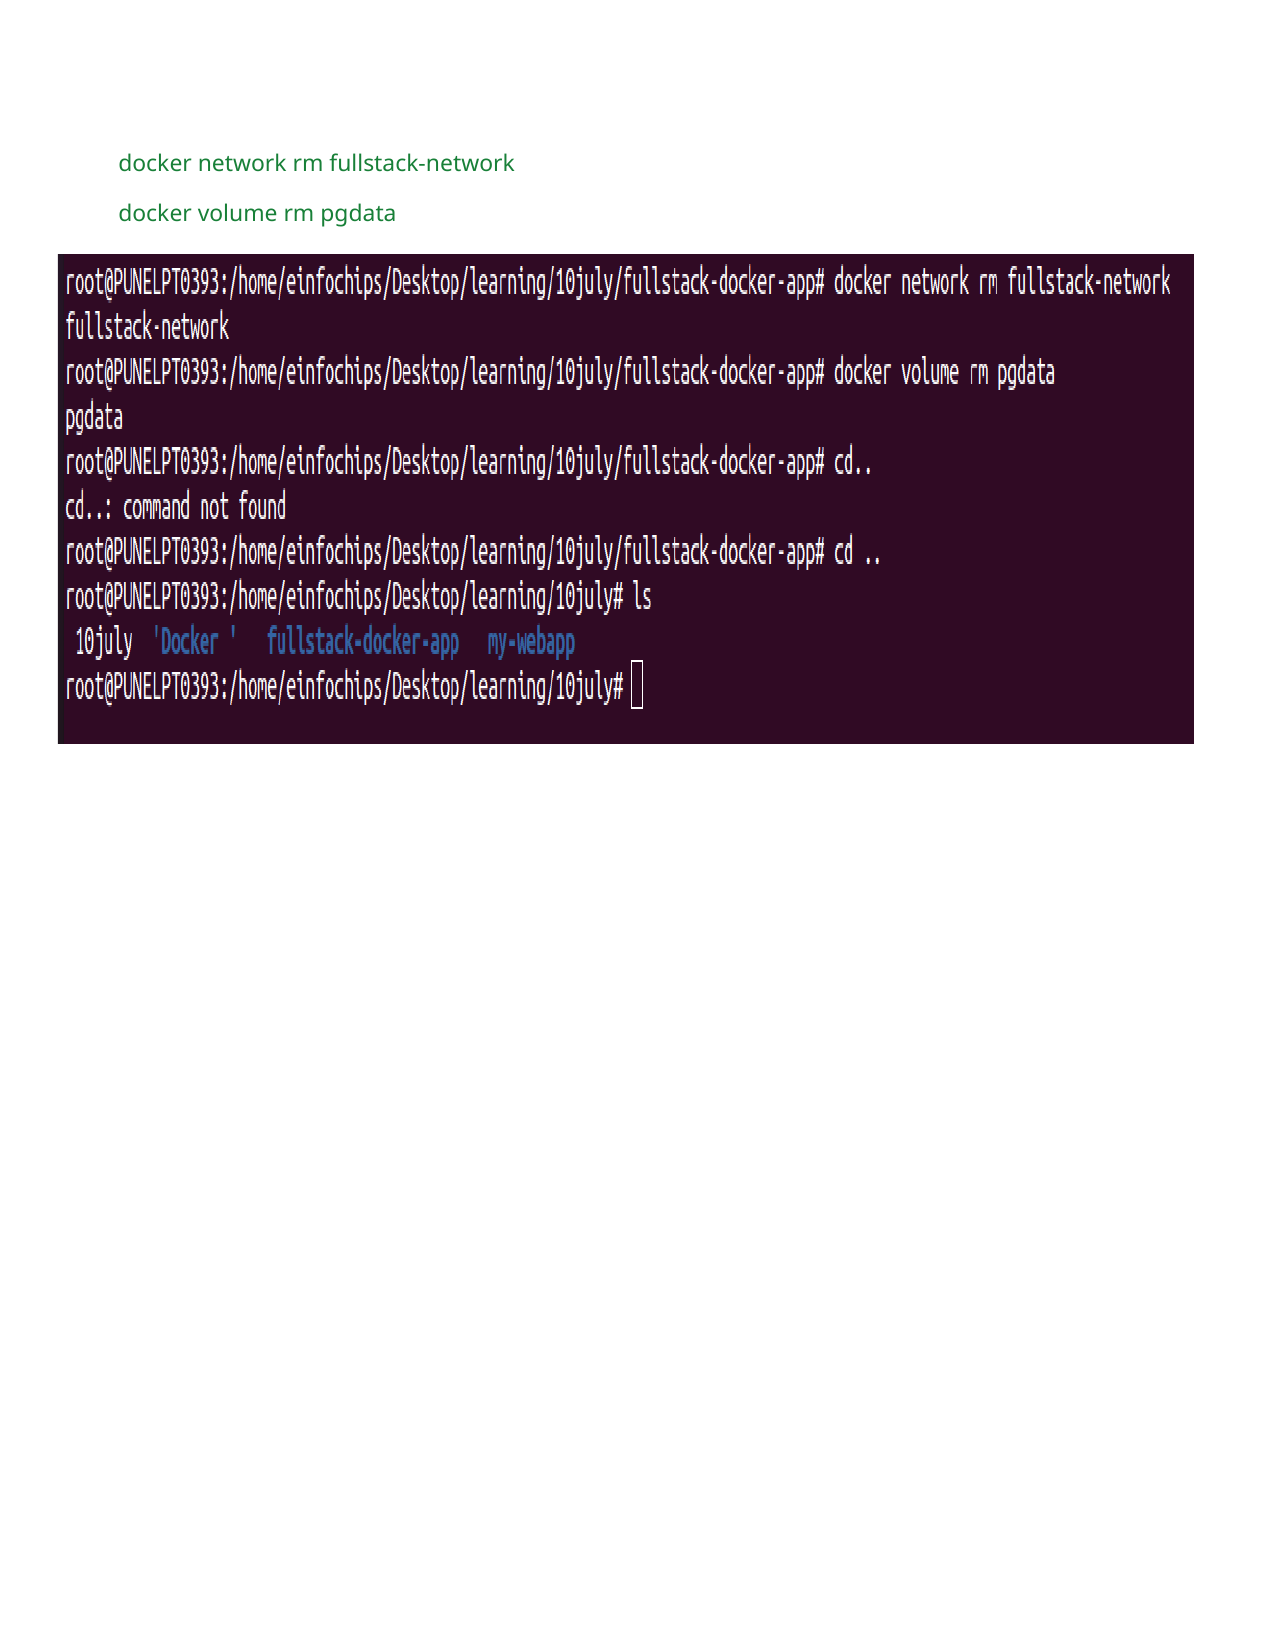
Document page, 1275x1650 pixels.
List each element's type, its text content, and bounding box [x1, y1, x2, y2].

picture [57, 254, 1194, 744]
text docker volume rm pgdata [118, 197, 1157, 229]
text docker network rm fullstack-network [118, 147, 1157, 178]
